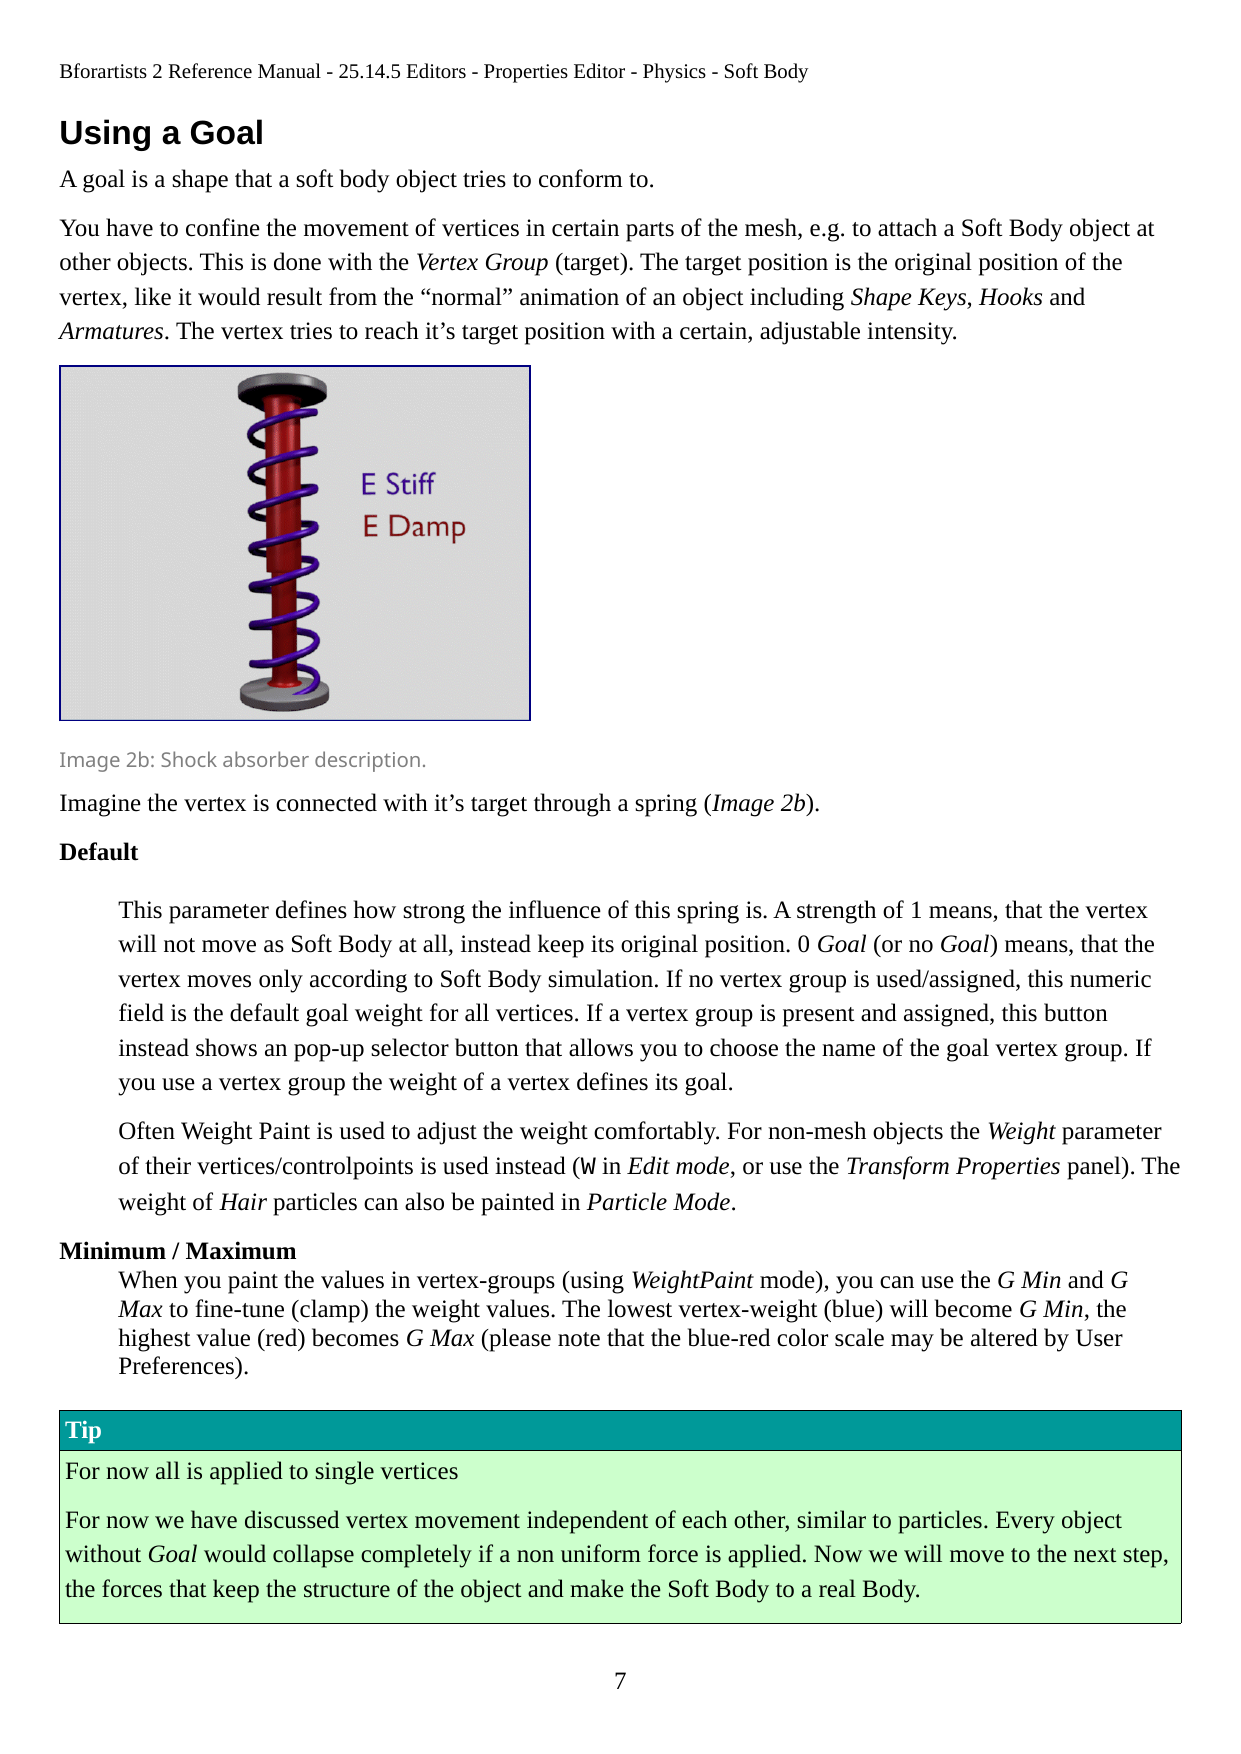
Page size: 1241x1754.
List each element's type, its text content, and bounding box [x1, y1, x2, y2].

text Imagine the vertex is connected with it’s target through a spring (Image 2b). [59, 788, 1181, 816]
table_cell For now all is applied to single vertices For now we have discussed vertex movement independent of each other, similar to particles. Every object without Goal would collapse completely if a non uniform force is applied. Now we will move to the next step, the forces that keep the structure of the object and make the Soft Body to a real Body. [60, 1451, 1181, 1623]
text Often Weight Paint is used to adjust the weight comfortably. For non-mesh objects the Weight parameter of their vertices/controlpoints is used instead (W in Edit mode, or use the Transform Properties panel). The weight of Hair particles can also be painted in Particle Mode. [118, 1116, 1181, 1216]
table_header Tip [60, 1411, 1181, 1450]
picture [61, 367, 529, 720]
text You have to confine the movement of vertices in certain parts of the mesh, e.g. to attach a Soft Body object at other objects. This is done with the Vertex Group (target). The target position is the original position of the vertex, like it would result from the “normal” animation of an object including Shape Keys, Hooks and Armatures. The vertex tries to reach it’s target position with a certain, adjustable intensity. [59, 213, 1181, 345]
subtitle Using a Goal [59, 113, 1181, 151]
subtitle Default [59, 837, 1181, 865]
subtitle Minimum / Maximum [59, 1236, 1181, 1265]
text This parameter defines how strong the influence of this spring is. A strength of 1 means, that the vertex will not move as Soft Body at all, instead keep its original position. 0 Goal (or no Goal) means, that the vertex moves only according to Soft Body simulation. If no vertex group is used/assigned, this numeric field is the default goal weight for all vertices. If a vertex group is present and assigned, this button instead shows an pop-up selector button that allows you to choose the name of the goal vertex group. If you use a vertex group the weight of a vertex defines its goal. [118, 895, 1181, 1096]
list When you paint the values in vertex-groups (using WeightPaint mode), you can use the G Min and G Max to fine-tune (clamp) the weight values. The lowest vertex-weight (blue) will become G Min, the highest value (red) becomes G Max (please note that the blue-red color scale may be altered by User Preferences). [118, 1265, 1181, 1380]
text A goal is a shape that a soft body object tries to conform to. [59, 164, 1181, 192]
text Image 2b: Shock absorber description. [59, 742, 1181, 773]
